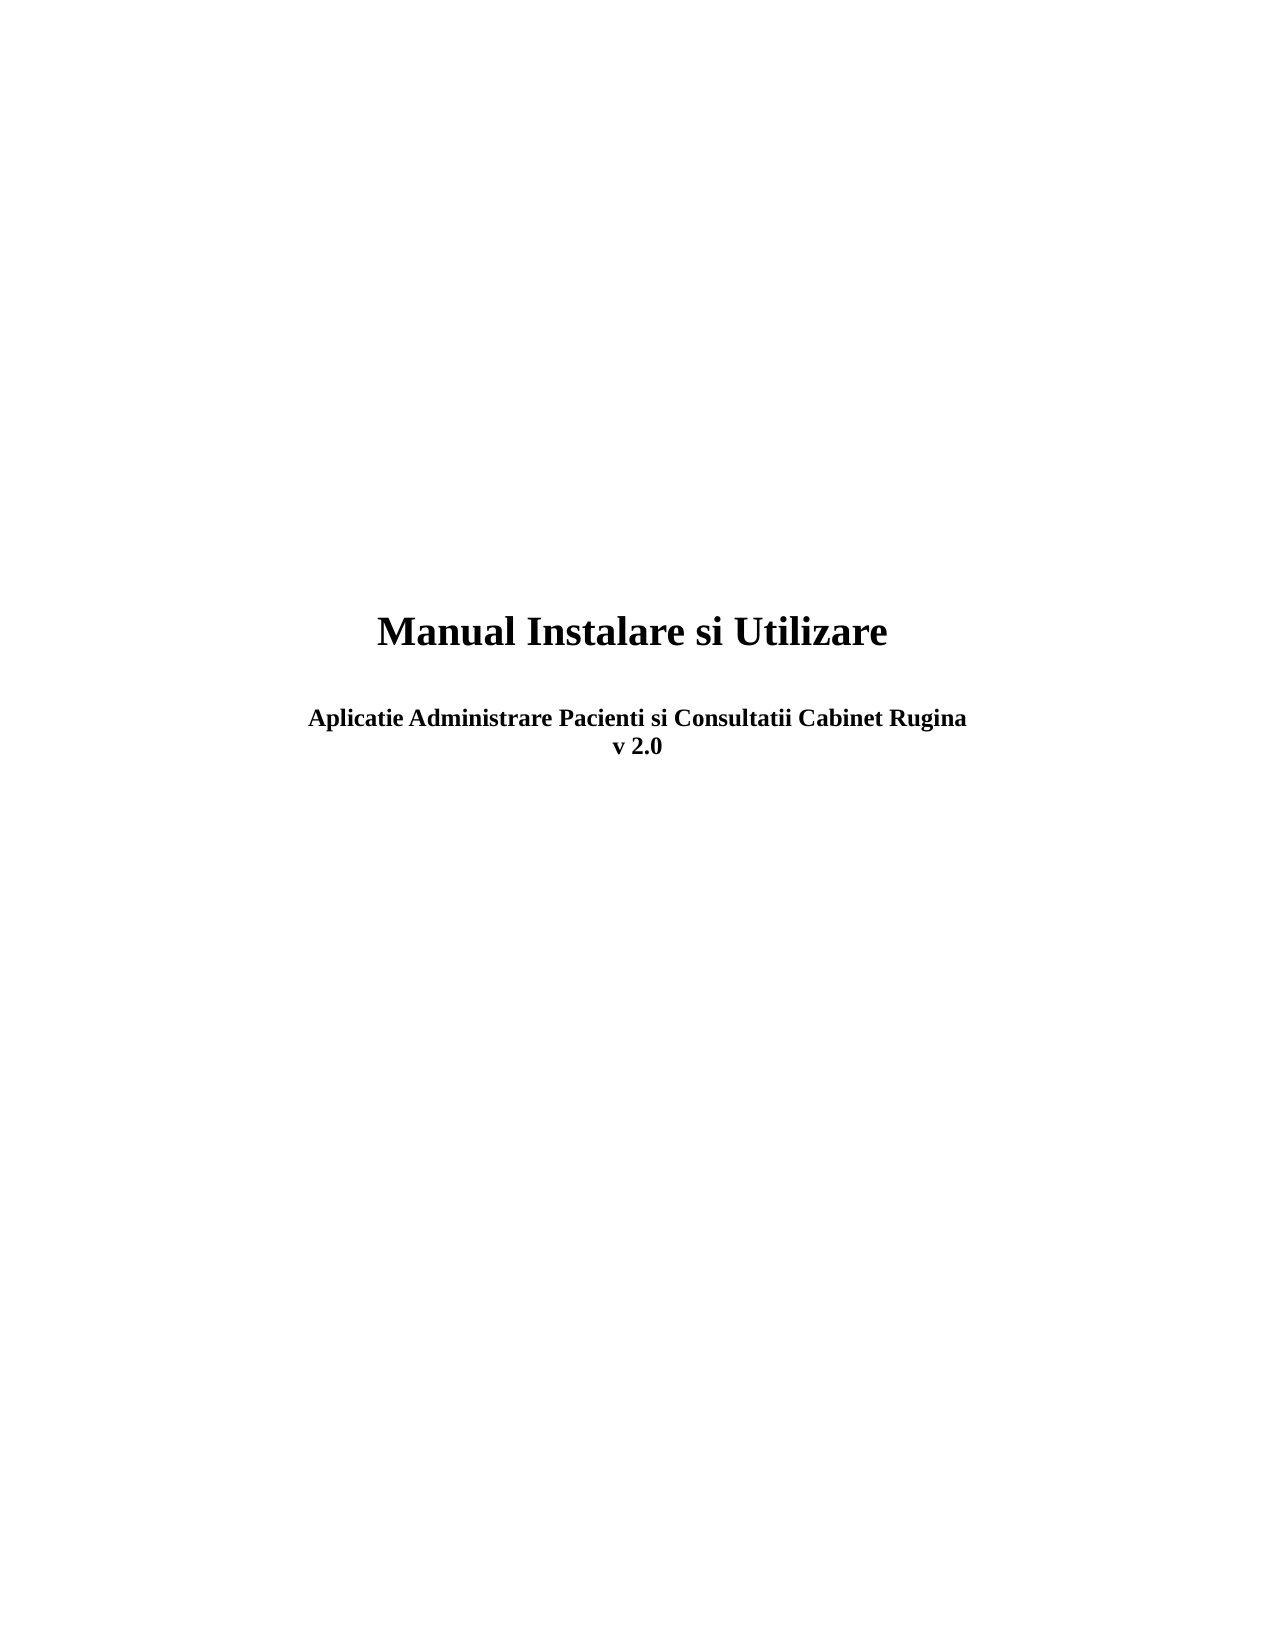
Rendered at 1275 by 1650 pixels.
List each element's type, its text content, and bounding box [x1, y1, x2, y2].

text Aplicatie Administrare Pacienti si Consultatii Cabinet Rugina [118, 703, 1157, 731]
text v 2.0 [118, 731, 1157, 760]
text Manual Instalare si Utilizare [118, 607, 1157, 655]
